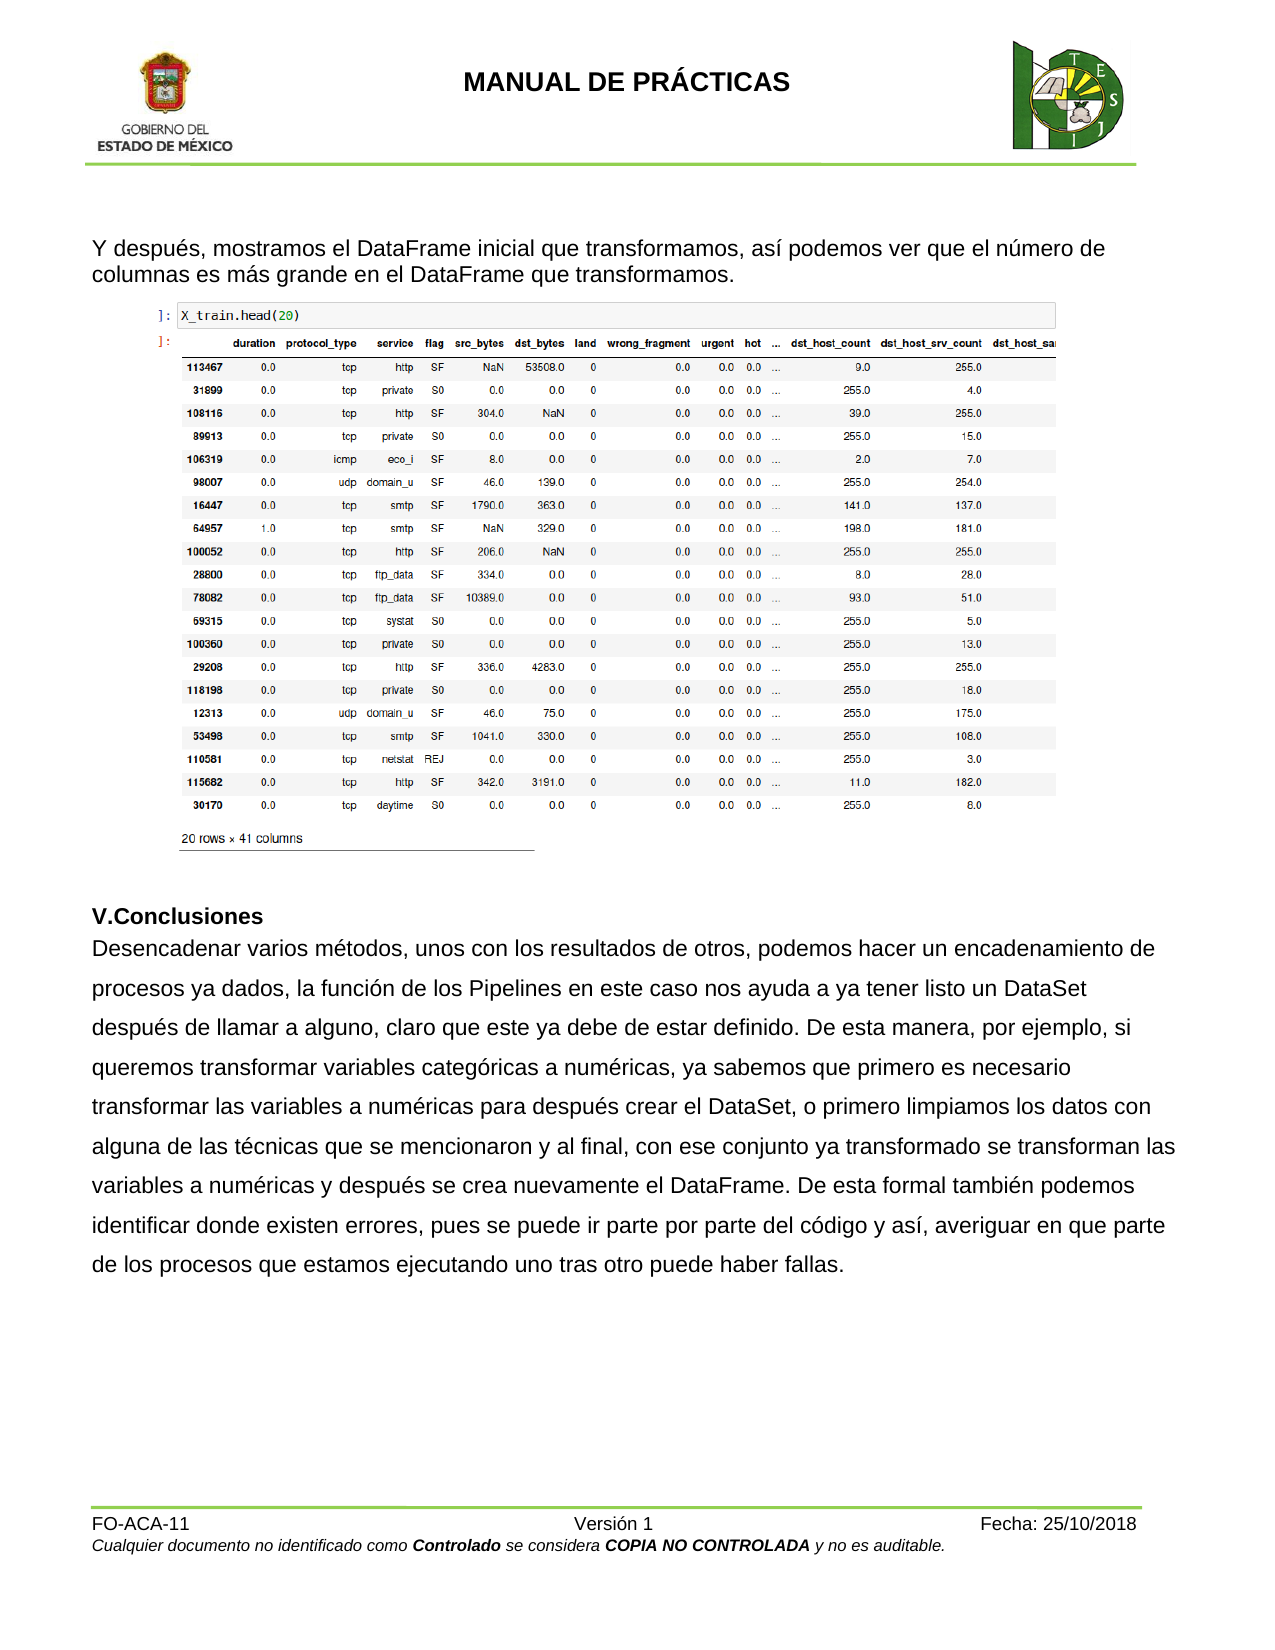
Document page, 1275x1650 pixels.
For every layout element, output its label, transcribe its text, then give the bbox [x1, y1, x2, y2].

picture [156, 298, 1057, 851]
picture [89, 41, 235, 160]
picture [1012, 40, 1130, 156]
text Y después, mostramos el DataFrame inicial que transformamos, así podemos ver que el número de columnas es más grande en el DataFrame que transformamos. [92, 235, 1177, 877]
text V.Conclusiones [92, 903, 1177, 929]
text Desencadenar varios métodos, unos con los resultados de otros, podemos hacer un encadenamiento de procesos ya dados, la función de los Pipelines en este caso nos ayuda a ya tener listo un DataSet después de llamar a alguno, claro que este ya debe de estar definido. De esta manera, por ejemplo, si queremos transformar variables categóricas a numéricas, ya sabemos que primero es necesario transformar las variables a numéricas para después crear el DataSet, o primero limpiamos los datos con alguna de las técnicas que se mencionaron y al final, con ese conjunto ya transformado se transforman las variables a numéricas y después se crea nuevamente el DataFrame. De esta formal también podemos identificar donde existen errores, pues se puede ir parte por parte del código y así, averiguar en que parte de los procesos que estamos ejecutando uno tras otro puede haber fallas. [92, 935, 1177, 1317]
